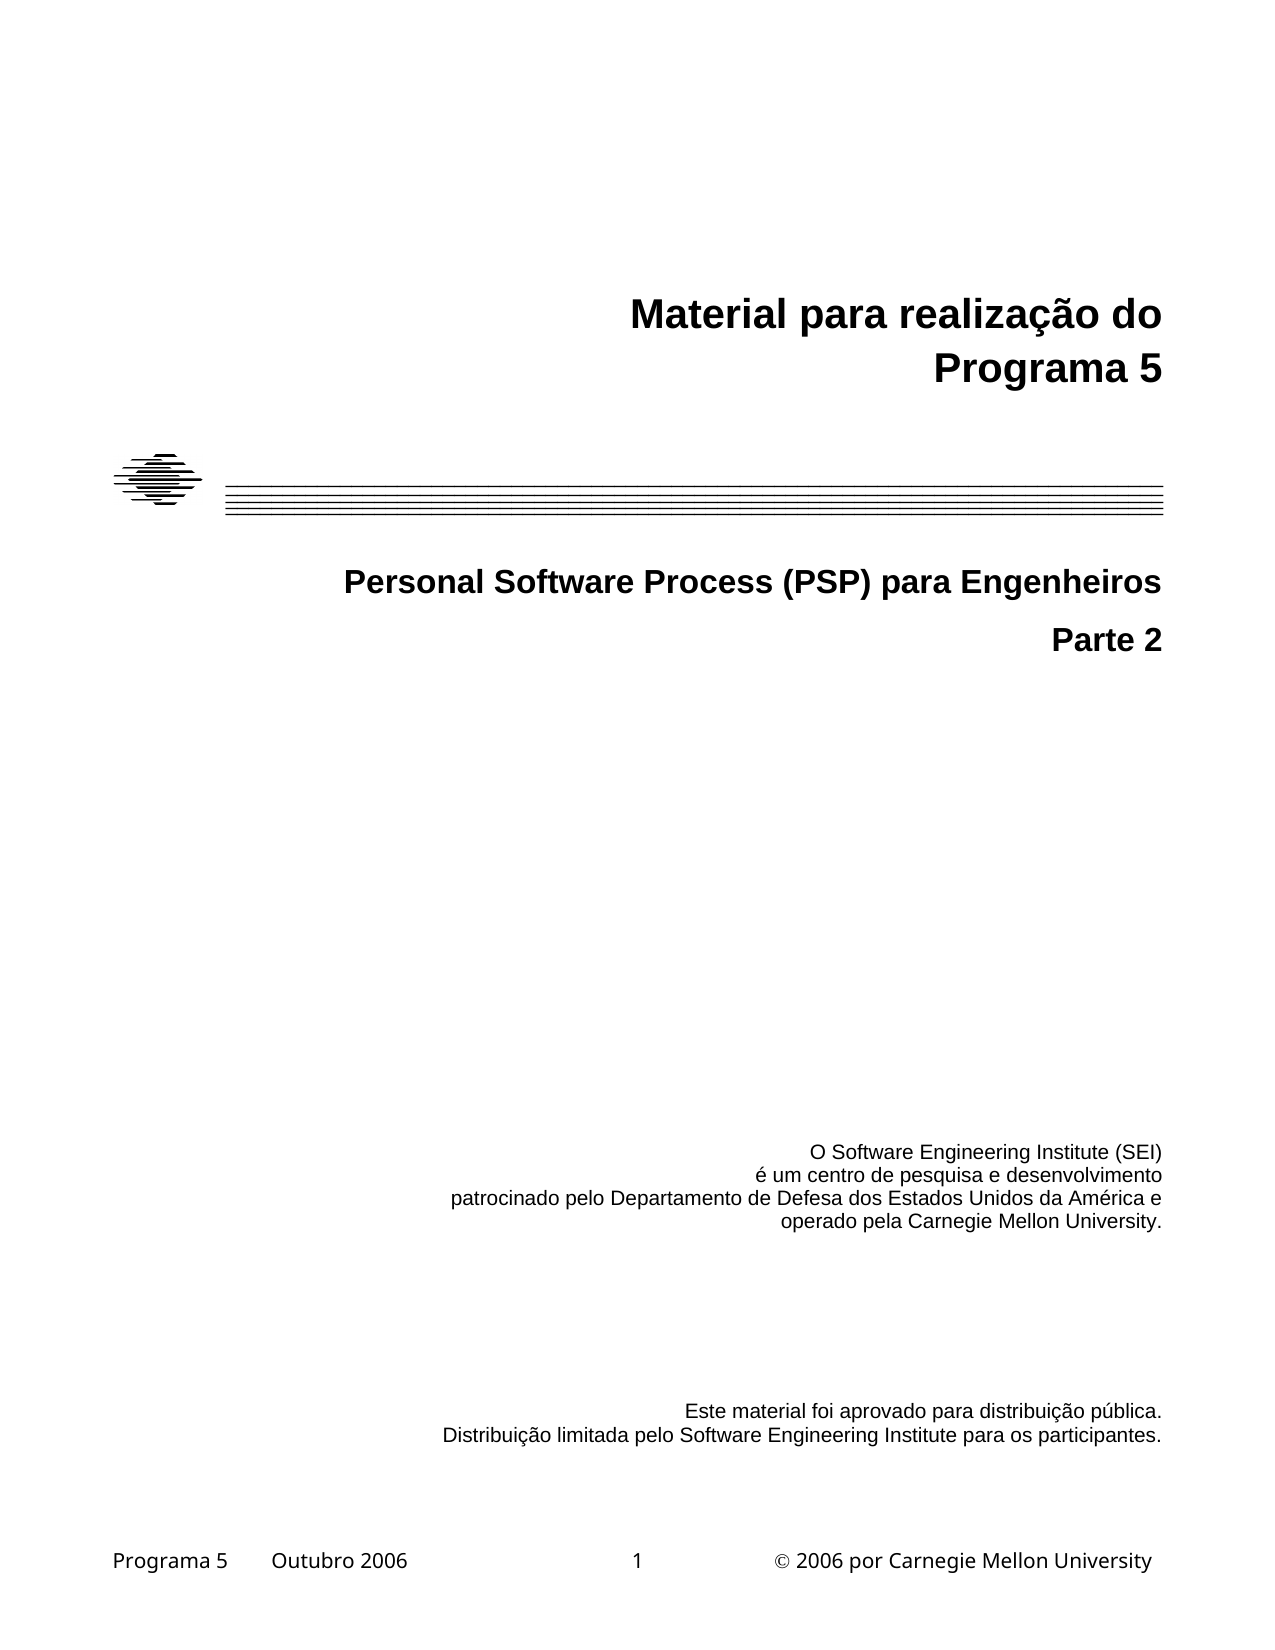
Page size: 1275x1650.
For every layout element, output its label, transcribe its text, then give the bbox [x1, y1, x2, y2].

table_header [226, 487, 1163, 495]
text Parte 2 [112, 621, 1162, 658]
text Distribuição limitada pelo Software Engineering Institute para os participantes. [112, 1423, 1162, 1446]
table_header [226, 509, 1163, 514]
text patrocinado pelo Departamento de Defesa dos Estados Unidos da América e [112, 1187, 1162, 1210]
table_header [226, 446, 1163, 486]
table_header [226, 496, 1163, 502]
text O Software Engineering Institute (SEI) [112, 1140, 1162, 1163]
text é um centro de pesquisa e desenvolvimento [112, 1163, 1162, 1187]
table_header [113, 446, 226, 542]
title Material para realização do Programa 5 [112, 283, 1162, 446]
text Personal Software Process (PSP) para Engenheiros [112, 563, 1162, 600]
text Este material foi aprovado para distribuição pública. [112, 1400, 1162, 1423]
table_header [226, 515, 1163, 542]
text operado pela Carnegie Mellon University. [112, 1210, 1162, 1233]
table_header [226, 503, 1163, 508]
